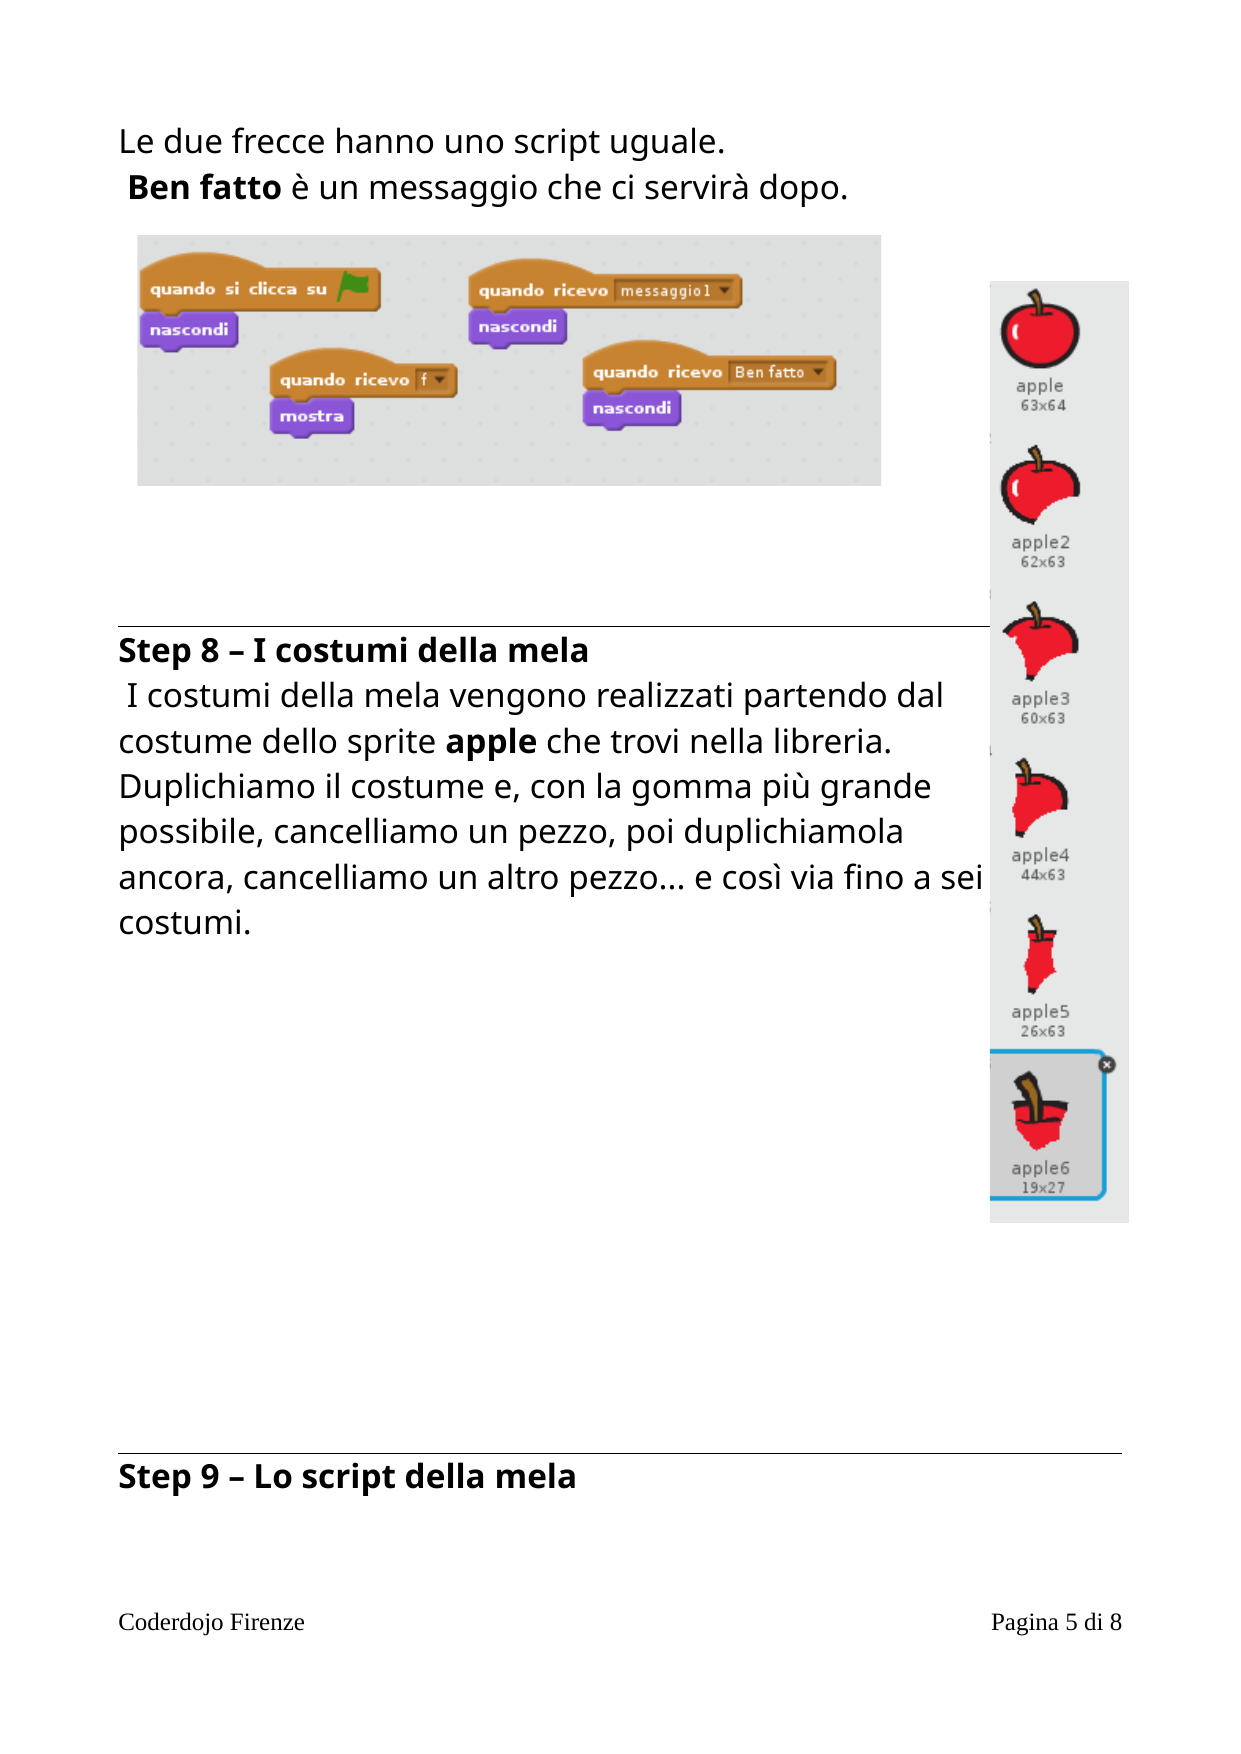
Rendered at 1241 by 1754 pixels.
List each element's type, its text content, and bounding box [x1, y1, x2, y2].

picture [989, 281, 1129, 1223]
text I costumi della mela vengono realizzati partendo dal costume dello sprite apple che trovi nella libreria. Duplichiamo il costume e, con la gomma più grande possibile, cancelliamo un pezzo, poi duplichiamola ancora, cancelliamo un altro pezzo... e così via fino a sei costumi. [118, 672, 989, 944]
text Step 8 – I costumi della mela [118, 627, 989, 672]
text Le due frecce hanno uno script uguale. [118, 118, 1122, 163]
picture [137, 235, 882, 486]
text Ben fatto è un messaggio che ci servirà dopo. [118, 163, 1122, 209]
text Step 9 – Lo script della mela [118, 1454, 1122, 1498]
